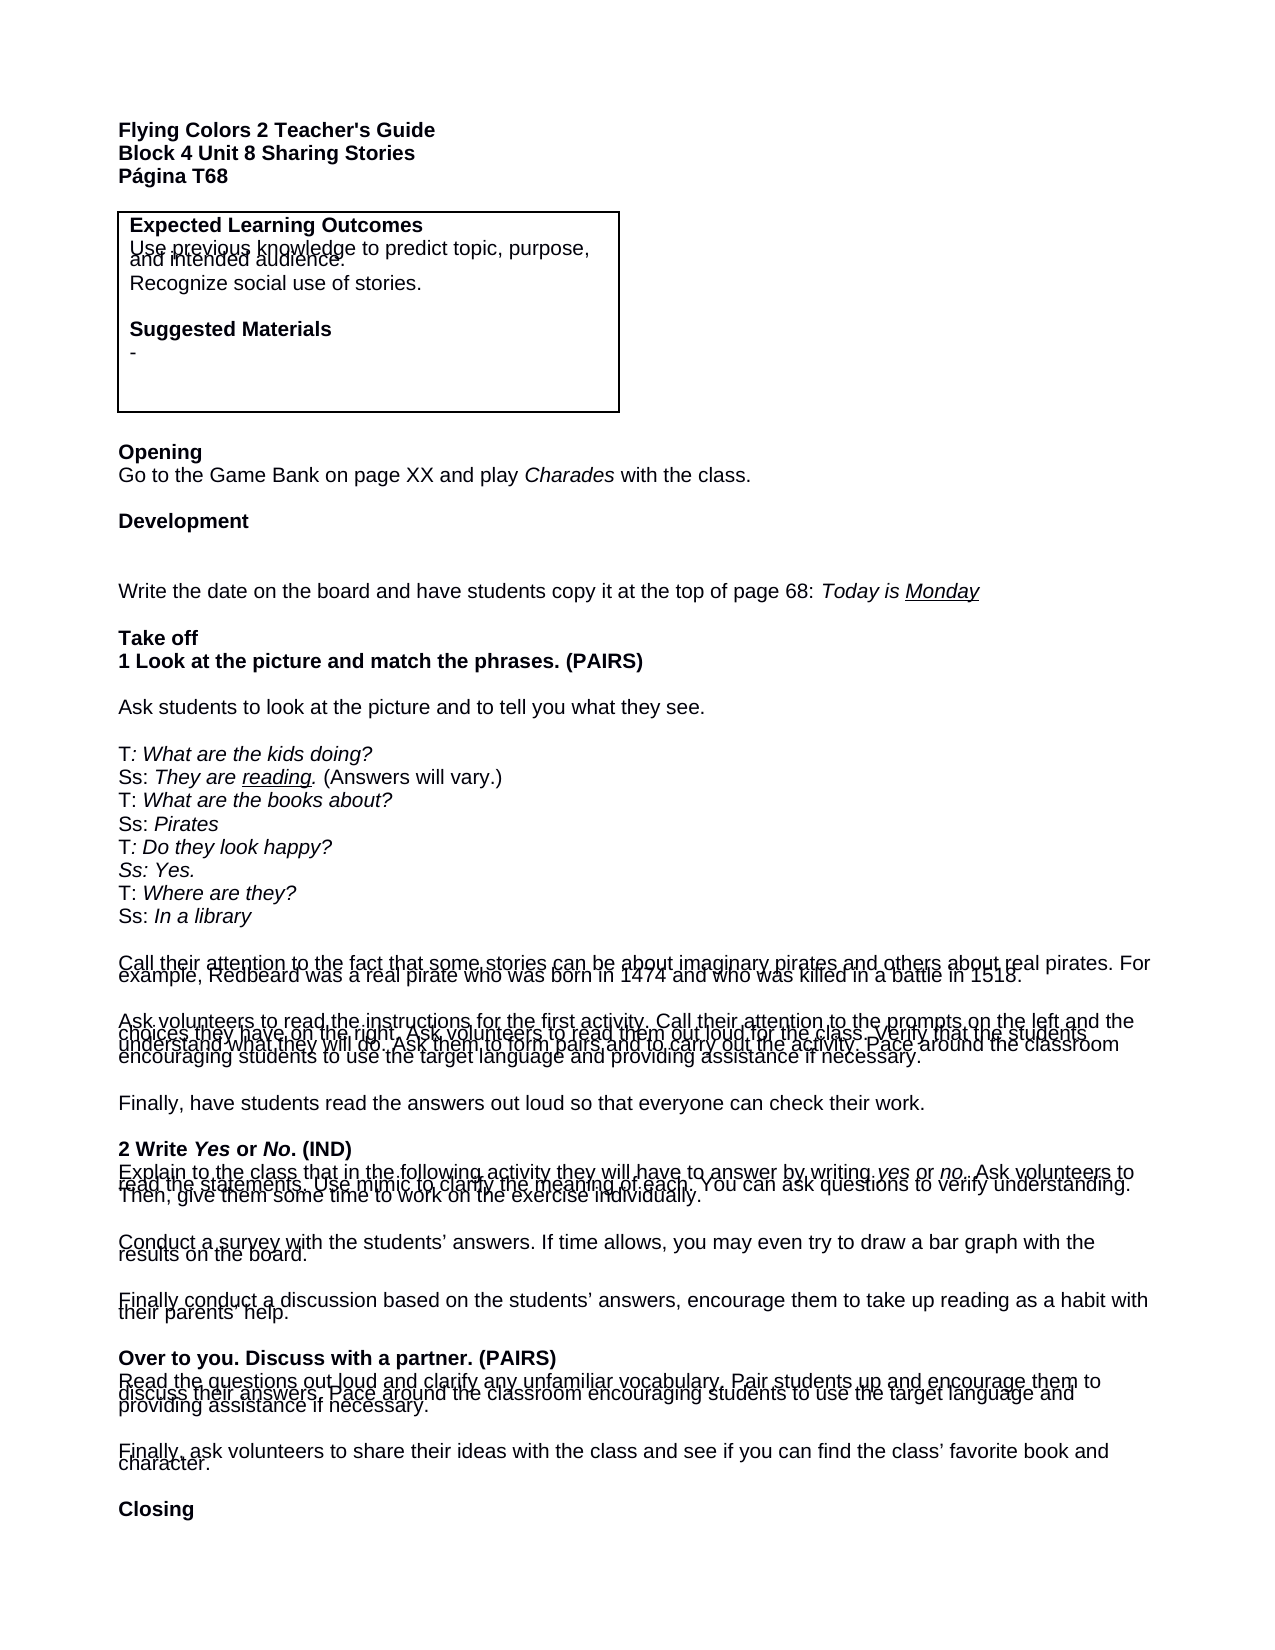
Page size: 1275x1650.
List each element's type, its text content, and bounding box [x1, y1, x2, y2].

text Ss: Yes. [118, 858, 1157, 882]
text Over to you. Discuss with a partner. (PAIRS) [118, 1347, 1157, 1370]
table_header Expected Learning Outcomes Use previous knowledge to predict topic, purpose, and intended audience. Recognize social use of stories. Suggested Materials - [119, 213, 618, 411]
text Take off [118, 626, 1157, 649]
text Conduct a survey with the students’ answers. If time allows, you may even try to draw a bar graph with the results on the board. [118, 1231, 1157, 1265]
text Block 4 Unit 8 Sharing Stories [118, 141, 1157, 164]
text 1 Look at the picture and match the phrases. (PAIRS) [118, 649, 1157, 673]
text T: Do they look happy? [118, 835, 1157, 858]
text T: What are the kids doing? [118, 742, 1157, 766]
text Ask volunteers to read the instructions for the first activity. Call their attention to the prompts on the left and the choices they have on the right. Ask volunteers to read them out loud for the class. Verify that the students understand what they will do. Ask them to form pairs and to carry out the activity. Pace around the classroom encouraging students to use the target language and providing assistance if necessary. [118, 1009, 1157, 1068]
text Ask students to look at the picture and to tell you what they see. [118, 696, 1157, 719]
text T: What are the books about? [118, 789, 1157, 812]
text Finally, ask volunteers to share their ideas with the class and see if you can find the class’ favorite book and character. [118, 1440, 1157, 1475]
text Closing [118, 1498, 1157, 1521]
text Ss: In a library [118, 905, 1157, 928]
text Explain to the class that in the following activity they will have to answer by writing yes or no. Ask volunteers to read the statements. Use mimic to clarify the meaning of each. You can ask questions to verify understanding. Then, give them some time to work on the exercise individually. [118, 1161, 1157, 1207]
text Read the questions out loud and clarify any unfamiliar vocabulary. Pair students up and encourage them to discuss their answers. Pace around the classroom encouraging students to use the target language and providing assistance if necessary. [118, 1370, 1157, 1417]
text Write the date on the board and have students copy it at the top of page 68: Today is Monday [118, 580, 1157, 603]
text Call their attention to the fact that some stories can be about imaginary pirates and others about real pirates. For example, Redbeard was a real pirate who was born in 1474 and who was killed in a battle in 1518. [118, 951, 1157, 986]
text 2 Write Yes or No. (IND) [118, 1137, 1157, 1161]
text Ss: They are reading. (Answers will vary.) [118, 766, 1157, 789]
text T: Where are they? [118, 882, 1157, 905]
text Página T68 [118, 164, 1157, 188]
text Go to the Game Bank on page XX and play Charades with the class. [118, 464, 1157, 487]
text Opening [118, 440, 1157, 464]
text Flying Colors 2 Teacher's Guide [118, 118, 1157, 141]
text Finally, have students read the answers out loud so that everyone can check their work. [118, 1091, 1157, 1114]
text Ss: Pirates [118, 812, 1157, 835]
text Development [118, 510, 1157, 533]
text Finally conduct a discussion based on the students’ answers, encourage them to take up reading as a habit with their parents’ help. [118, 1289, 1157, 1323]
